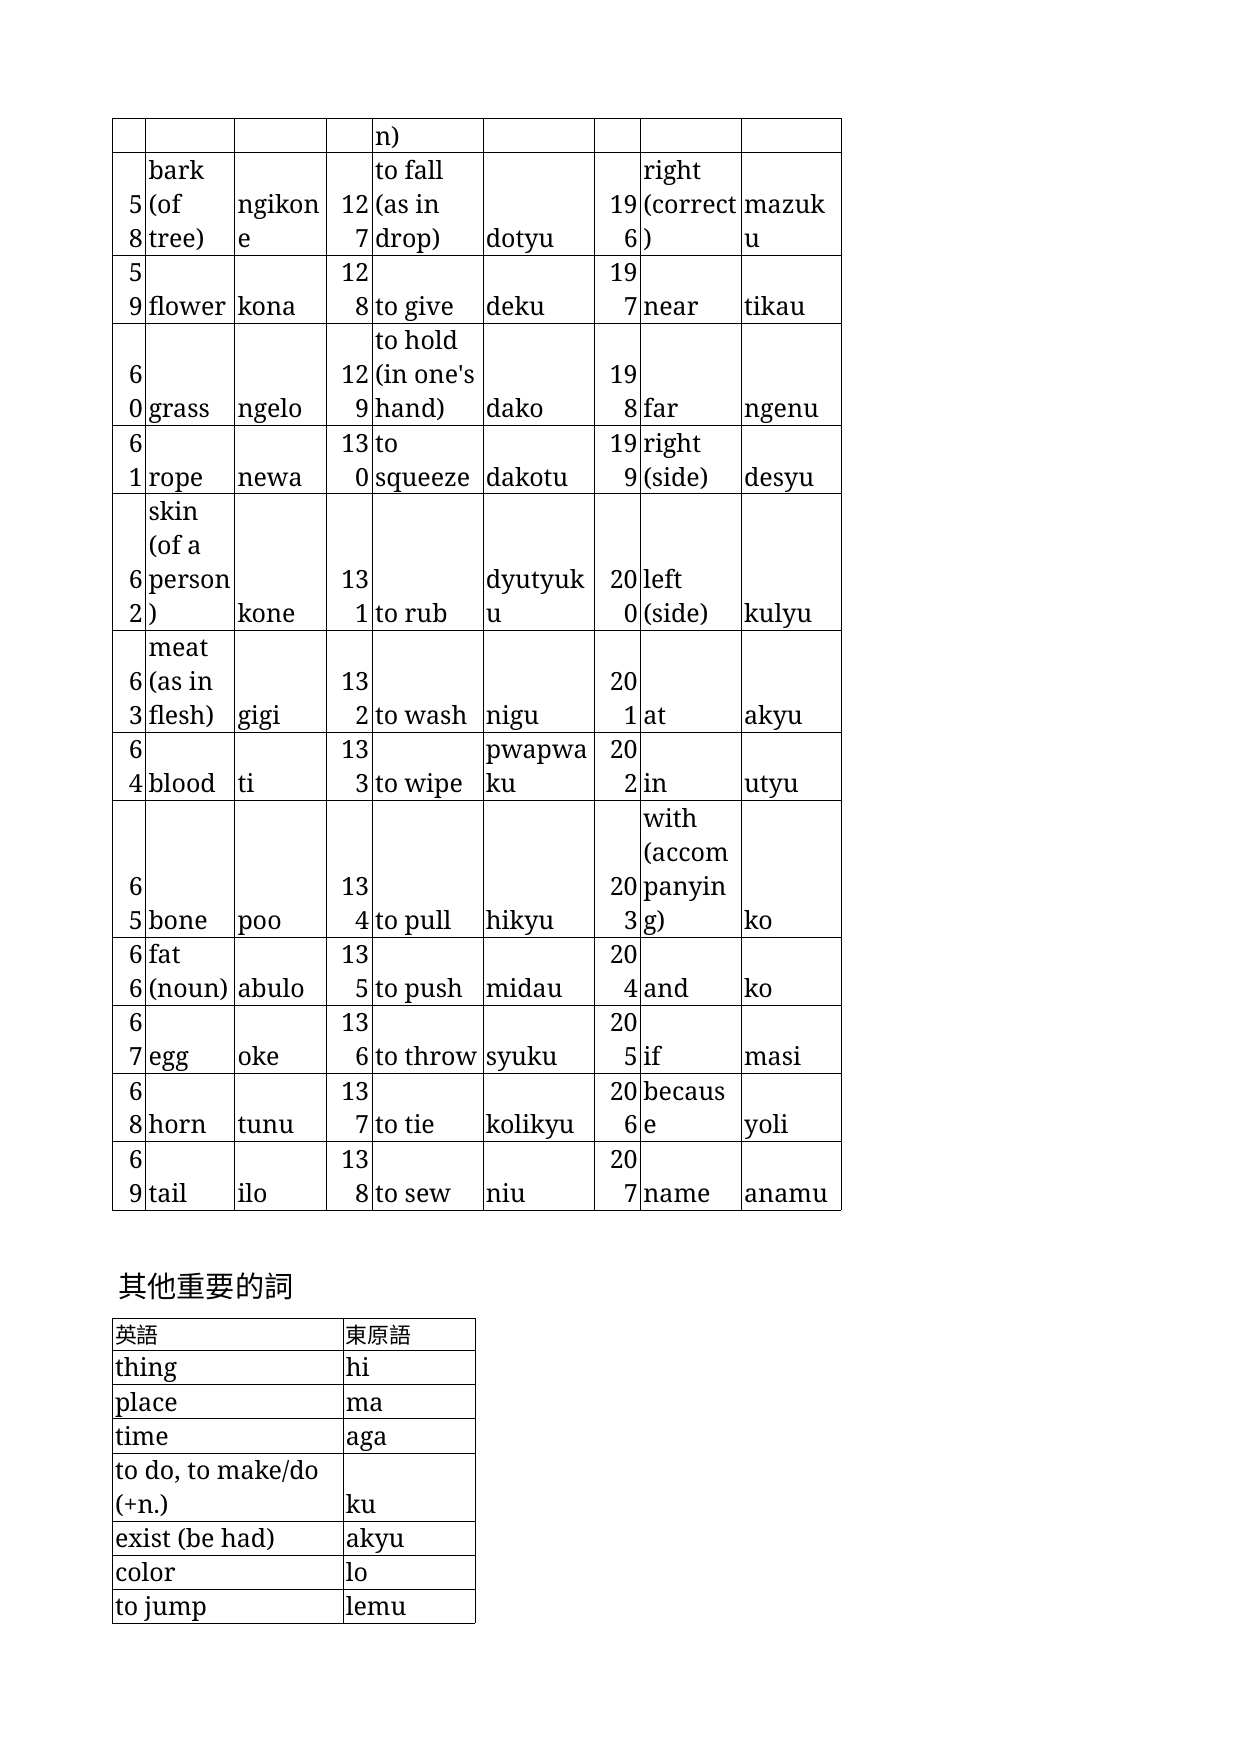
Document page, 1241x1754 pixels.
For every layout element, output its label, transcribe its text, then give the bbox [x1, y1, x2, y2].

table_cell 196 [595, 153, 640, 254]
table_cell yoli [742, 1074, 841, 1141]
table_cell if [641, 1006, 741, 1073]
table_cell blood [146, 733, 234, 800]
table_cell [235, 119, 326, 152]
table_cell because [641, 1074, 741, 1141]
table_cell lo [344, 1556, 475, 1589]
table_cell 67 [113, 1006, 145, 1073]
table_cell to do, to make/do (+n.) [113, 1454, 343, 1521]
table_cell to squeeze [373, 426, 483, 493]
table_cell [146, 119, 234, 152]
table_cell to jump [113, 1590, 343, 1623]
table_cell 137 [327, 1074, 372, 1141]
table_cell 207 [595, 1142, 640, 1209]
table_cell 65 [113, 801, 145, 937]
table_cell gigi [235, 631, 326, 732]
table_cell to give [373, 256, 483, 323]
table_cell 60 [113, 324, 145, 425]
table_cell tunu [235, 1074, 326, 1141]
table_cell 202 [595, 733, 640, 800]
table_cell tail [146, 1142, 234, 1209]
table_cell far [641, 324, 741, 425]
table_cell 130 [327, 426, 372, 493]
table_cell kone [235, 494, 326, 630]
table_cell 69 [113, 1142, 145, 1209]
table_cell ilo [235, 1142, 326, 1209]
table_cell dyutyuku [484, 494, 594, 630]
table_cell [595, 119, 640, 152]
table_cell 132 [327, 631, 372, 732]
table_cell oke [235, 1006, 326, 1073]
table_cell 63 [113, 631, 145, 732]
table_cell 136 [327, 1006, 372, 1073]
table_cell desyu [742, 426, 841, 493]
table_cell syuku [484, 1006, 594, 1073]
table_cell 201 [595, 631, 640, 732]
table_cell ko [742, 938, 841, 1005]
table_cell to throw [373, 1006, 483, 1073]
table_cell in [641, 733, 741, 800]
table_cell place [113, 1385, 343, 1418]
table_cell niu [484, 1142, 594, 1209]
table_cell 198 [595, 324, 640, 425]
subtitle 其他重要的詞 [118, 1263, 1122, 1306]
table_cell skin (of a person) [146, 494, 234, 630]
table_cell dako [484, 324, 594, 425]
table_cell hi [344, 1351, 475, 1384]
table_cell 61 [113, 426, 145, 493]
table_cell 199 [595, 426, 640, 493]
table_cell 58 [113, 153, 145, 254]
table_cell left (side) [641, 494, 741, 630]
table_cell to fall (as in drop) [373, 153, 483, 254]
table_cell 205 [595, 1006, 640, 1073]
table_cell horn [146, 1074, 234, 1141]
table_cell and [641, 938, 741, 1005]
table_cell nigu [484, 631, 594, 732]
table_cell [327, 119, 372, 152]
table_cell color [113, 1556, 343, 1589]
table_cell to wipe [373, 733, 483, 800]
table_cell 66 [113, 938, 145, 1005]
table_cell 203 [595, 801, 640, 937]
table_cell 206 [595, 1074, 640, 1141]
table_cell ngikone [235, 153, 326, 254]
table_cell to wash [373, 631, 483, 732]
table_cell grass [146, 324, 234, 425]
table_cell midau [484, 938, 594, 1005]
table_cell right (side) [641, 426, 741, 493]
table_cell [641, 119, 741, 152]
table_cell thing [113, 1351, 343, 1384]
table_cell ti [235, 733, 326, 800]
table_cell egg [146, 1006, 234, 1073]
table_cell to tie [373, 1074, 483, 1141]
table_cell tikau [742, 256, 841, 323]
table_cell n) [373, 119, 483, 152]
table_cell utyu [742, 733, 841, 800]
table_cell to hold (in one's hand) [373, 324, 483, 425]
table_cell time [113, 1419, 343, 1452]
table_cell at [641, 631, 741, 732]
table_cell 64 [113, 733, 145, 800]
table_cell [742, 119, 841, 152]
table_cell rope [146, 426, 234, 493]
table_header 英語 [113, 1319, 343, 1350]
table_cell anamu [742, 1142, 841, 1209]
table_cell 59 [113, 256, 145, 323]
table_cell ngenu [742, 324, 841, 425]
table_cell 127 [327, 153, 372, 254]
table_cell bark (of tree) [146, 153, 234, 254]
table_cell 131 [327, 494, 372, 630]
table_cell masi [742, 1006, 841, 1073]
table_cell 135 [327, 938, 372, 1005]
table_cell near [641, 256, 741, 323]
table_cell akyu [742, 631, 841, 732]
table_cell newa [235, 426, 326, 493]
table_cell kolikyu [484, 1074, 594, 1141]
table_cell ku [344, 1454, 475, 1521]
table_cell 68 [113, 1074, 145, 1141]
table_cell fat (noun) [146, 938, 234, 1005]
table_cell 128 [327, 256, 372, 323]
table_cell deku [484, 256, 594, 323]
table_cell [484, 119, 594, 152]
table_cell hikyu [484, 801, 594, 937]
table_cell 200 [595, 494, 640, 630]
table_cell exist (be had) [113, 1522, 343, 1555]
table_cell 138 [327, 1142, 372, 1209]
table_cell kulyu [742, 494, 841, 630]
table_cell 129 [327, 324, 372, 425]
table_cell to pull [373, 801, 483, 937]
table_cell bone [146, 801, 234, 937]
table_cell with (accompanying) [641, 801, 741, 937]
table_cell lemu [344, 1590, 475, 1623]
table_cell poo [235, 801, 326, 937]
table_cell name [641, 1142, 741, 1209]
table_cell ko [742, 801, 841, 937]
table_header 東原語 [344, 1319, 475, 1350]
table_cell 133 [327, 733, 372, 800]
table_cell to push [373, 938, 483, 1005]
table_cell 197 [595, 256, 640, 323]
table_cell dotyu [484, 153, 594, 254]
table_cell akyu [344, 1522, 475, 1555]
table_cell 62 [113, 494, 145, 630]
table_cell 204 [595, 938, 640, 1005]
table_cell to rub [373, 494, 483, 630]
table_cell right (correct) [641, 153, 741, 254]
table_cell abulo [235, 938, 326, 1005]
table_cell pwapwaku [484, 733, 594, 800]
table_cell aga [344, 1419, 475, 1452]
table_cell meat (as in flesh) [146, 631, 234, 732]
table_cell kona [235, 256, 326, 323]
table_cell flower [146, 256, 234, 323]
table_cell ngelo [235, 324, 326, 425]
table_cell 134 [327, 801, 372, 937]
table_cell mazuku [742, 153, 841, 254]
table_cell dakotu [484, 426, 594, 493]
table_cell [113, 119, 145, 152]
table_cell ma [344, 1385, 475, 1418]
table_cell to sew [373, 1142, 483, 1209]
